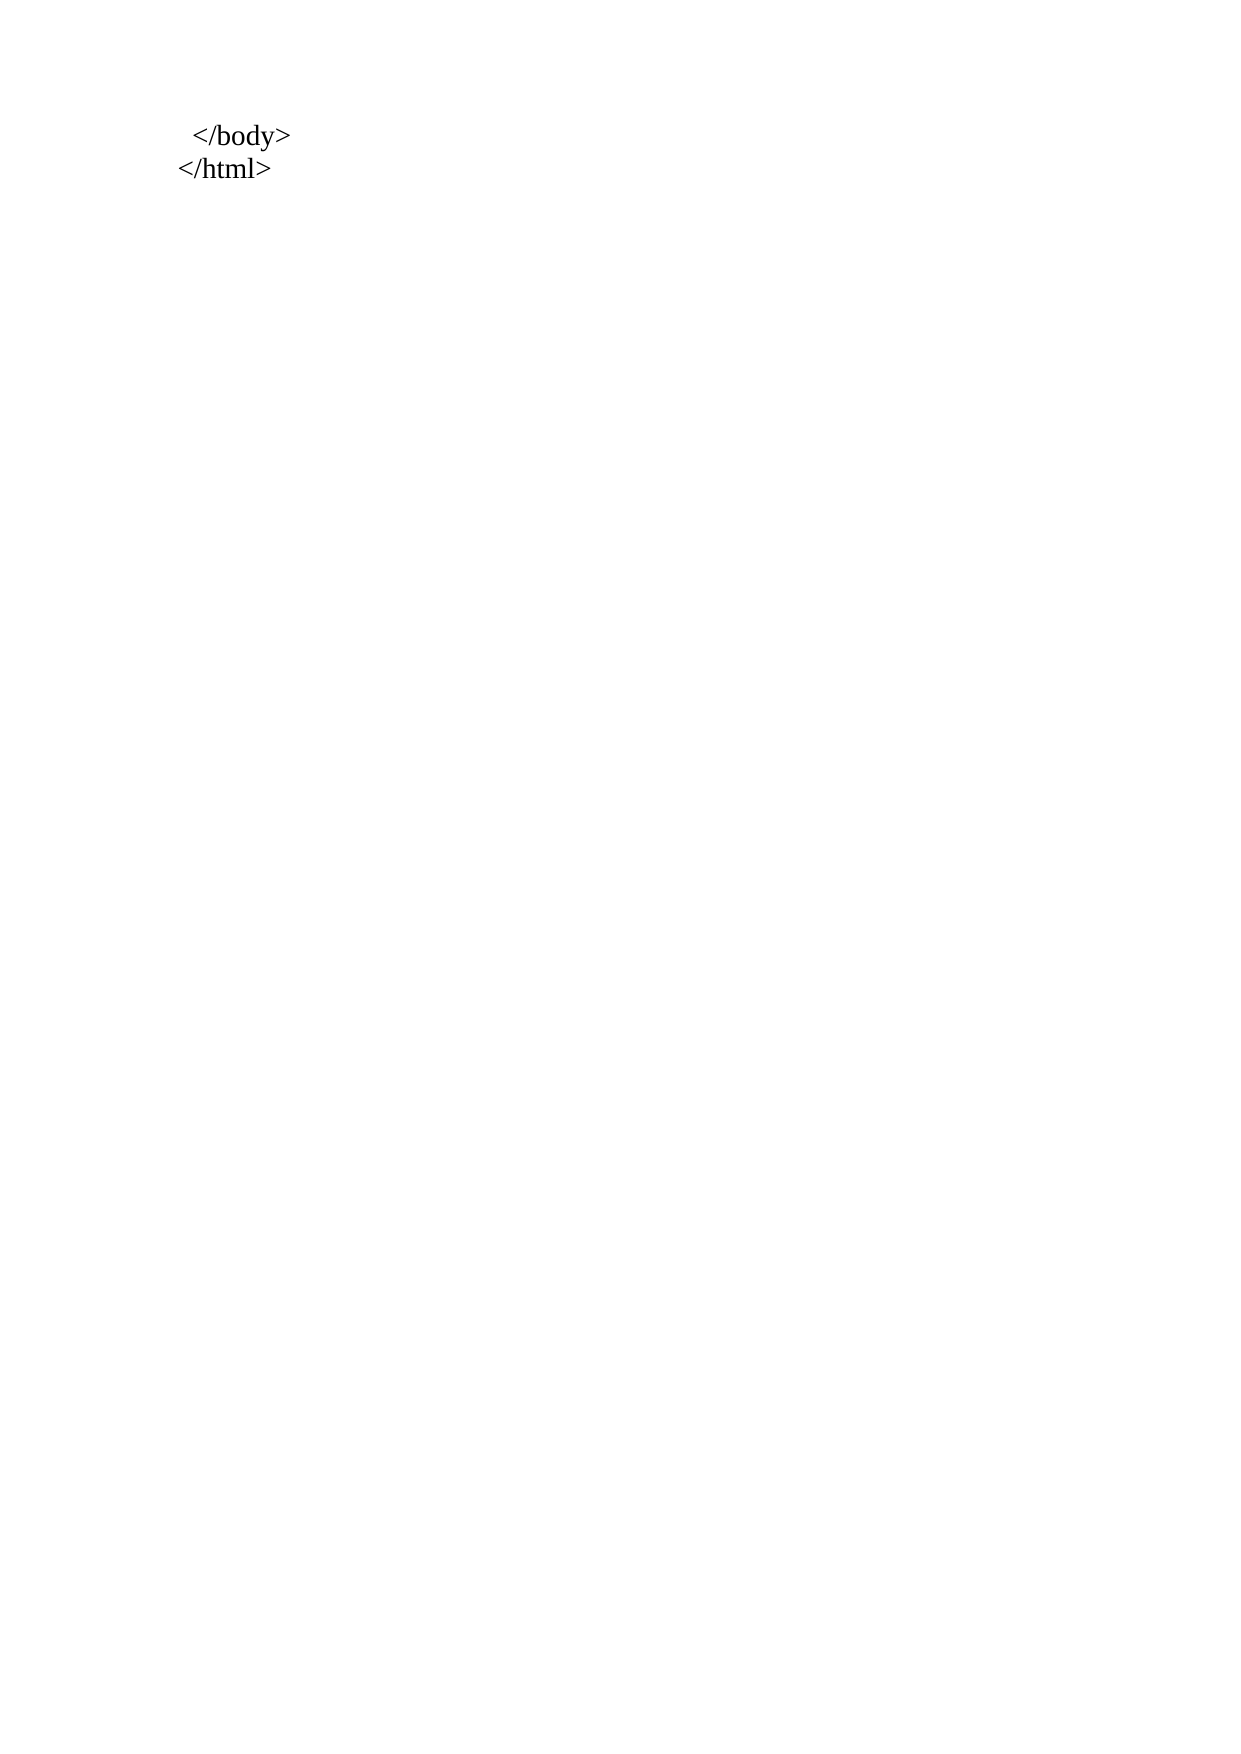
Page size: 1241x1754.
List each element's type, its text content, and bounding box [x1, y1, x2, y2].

text </body> [177, 118, 1152, 152]
text </html> [177, 152, 1152, 185]
